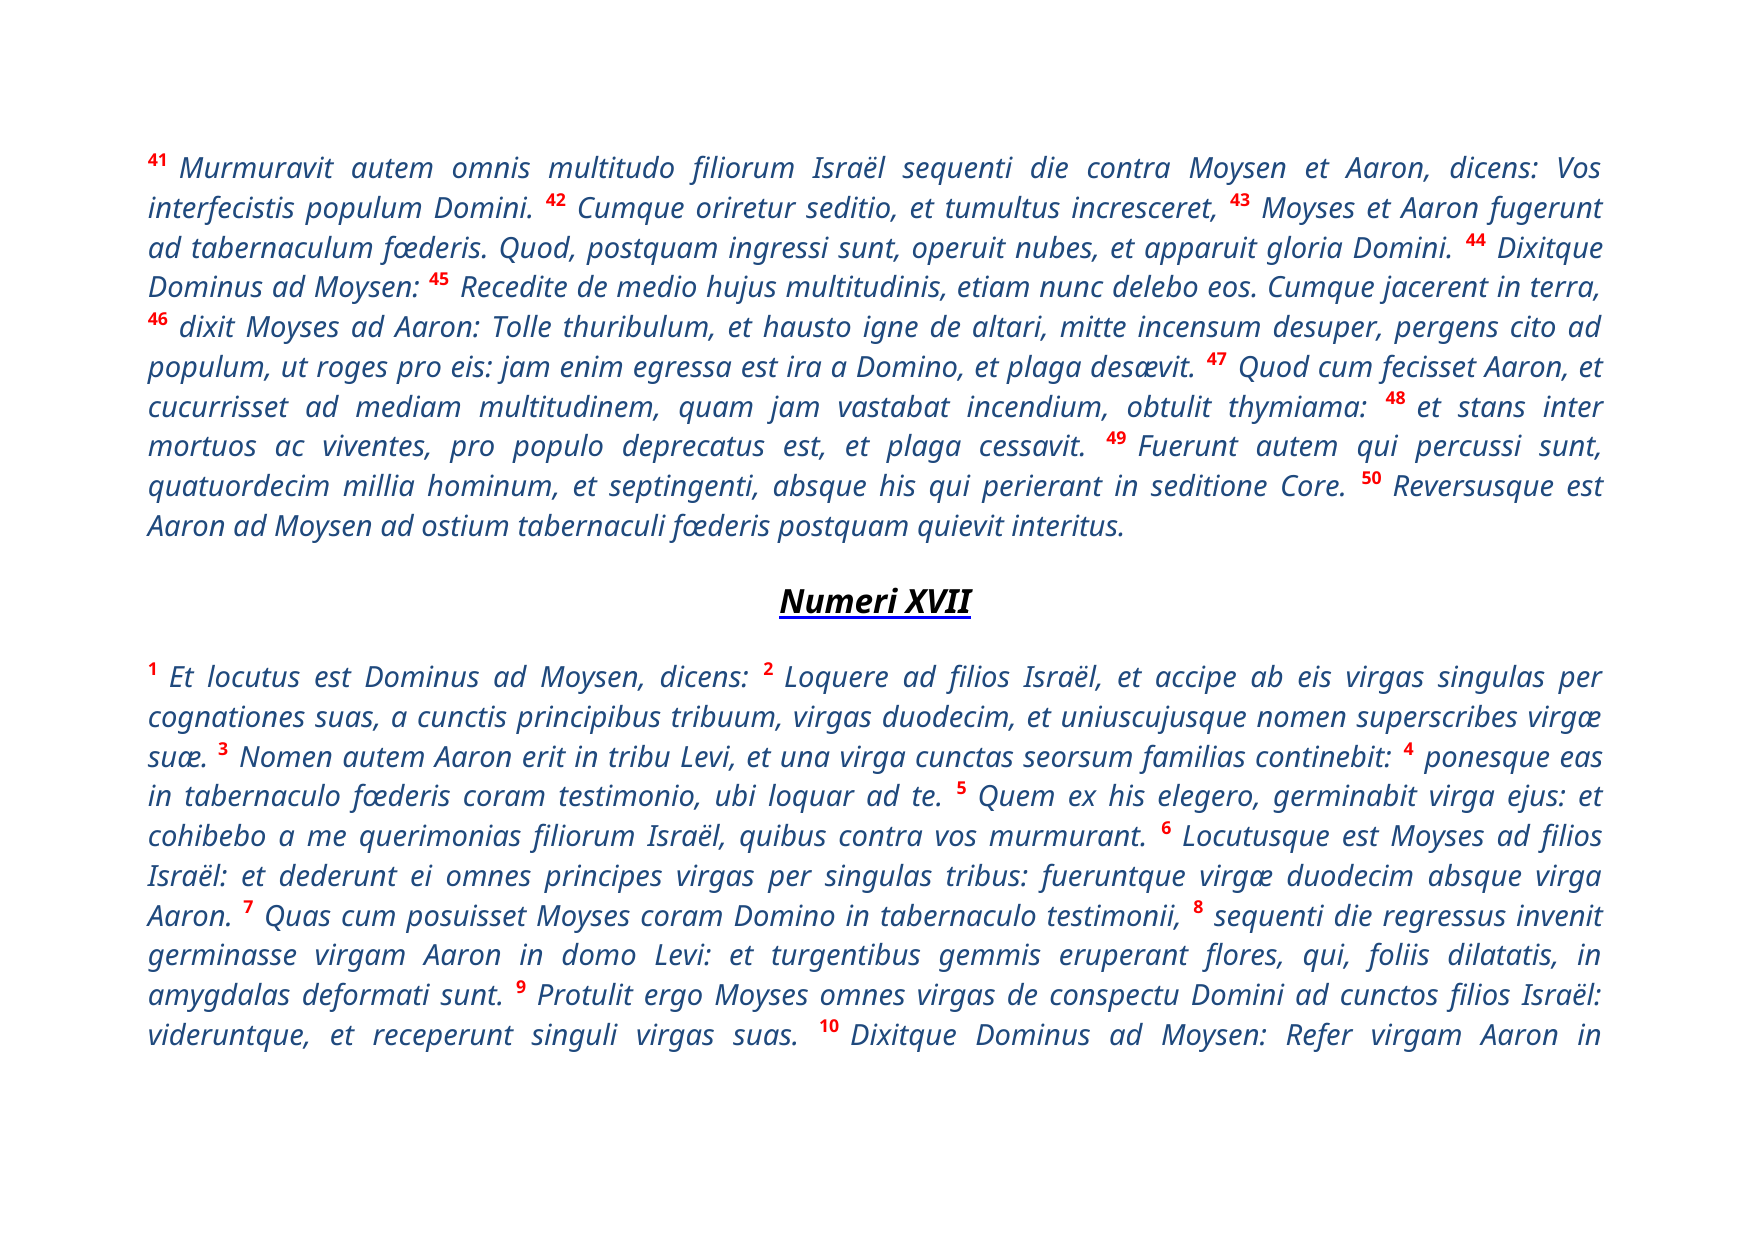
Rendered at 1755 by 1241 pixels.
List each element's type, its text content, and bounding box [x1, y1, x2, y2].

text 41 Murmuravit autem omnis multitudo filiorum Israël sequenti die contra Moysen et Aaron, dicens: Vos interfecistis populum Domini. 42 Cumque oriretur seditio, et tumultus incresceret, 43 Moyses et Aaron fugerunt ad tabernaculum fœderis. Quod, postquam ingressi sunt, operuit nubes, et apparuit gloria Domini. 44 Dixitque Dominus ad Moysen: 45 Recedite de medio hujus multitudinis, etiam nunc delebo eos. Cumque jacerent in terra, 46 dixit Moyses ad Aaron: Tolle thuribulum, et hausto igne de altari, mitte incensum desuper, pergens cito ad populum, ut roges pro eis: jam enim egressa est ira a Domino, et plaga desævit. 47 Quod cum fecisset Aaron, et cucurrisset ad mediam multitudinem, quam jam vastabat incendium, obtulit thymiama: 48 et stans inter mortuos ac viventes, pro populo deprecatus est, et plaga cessavit. 49 Fuerunt autem qui percussi sunt, quatuordecim millia hominum, et septingenti, absque his qui perierant in seditione Core. 50 Reversusque est Aaron ad Moysen ad ostium tabernaculi fœderis postquam quievit interitus. [148, 148, 1606, 544]
text Numeri XVII [148, 578, 1606, 623]
text 1 Et locutus est Dominus ad Moysen, dicens: 2 Loquere ad filios Israël, et accipe ab eis virgas singulas per cognationes suas, a cunctis principibus tribuum, virgas duodecim, et uniuscujusque nomen superscribes virgæ suæ. 3 Nomen autem Aaron erit in tribu Levi, et una virga cunctas seorsum familias continebit: 4 ponesque eas in tabernaculo fœderis coram testimonio, ubi loquar ad te. 5 Quem ex his elegero, germinabit virga ejus: et cohibebo a me querimonias filiorum Israël, quibus contra vos murmurant. 6 Locutusque est Moyses ad filios Israël: et dederunt ei omnes principes virgas per singulas tribus: fueruntque virgæ duodecim absque virga Aaron. 7 Quas cum posuisset Moyses coram Domino in tabernaculo testimonii, 8 sequenti die regressus invenit germinasse virgam Aaron in domo Levi: et turgentibus gemmis eruperant flores, qui, foliis dilatatis, in amygdalas deformati sunt. 9 Protulit ergo Moyses omnes virgas de conspectu Domini ad cunctos filios Israël: videruntque, et receperunt singuli virgas suas. 10 Dixitque Dominus ad Moysen: Refer virgam Aaron in [148, 657, 1606, 1053]
